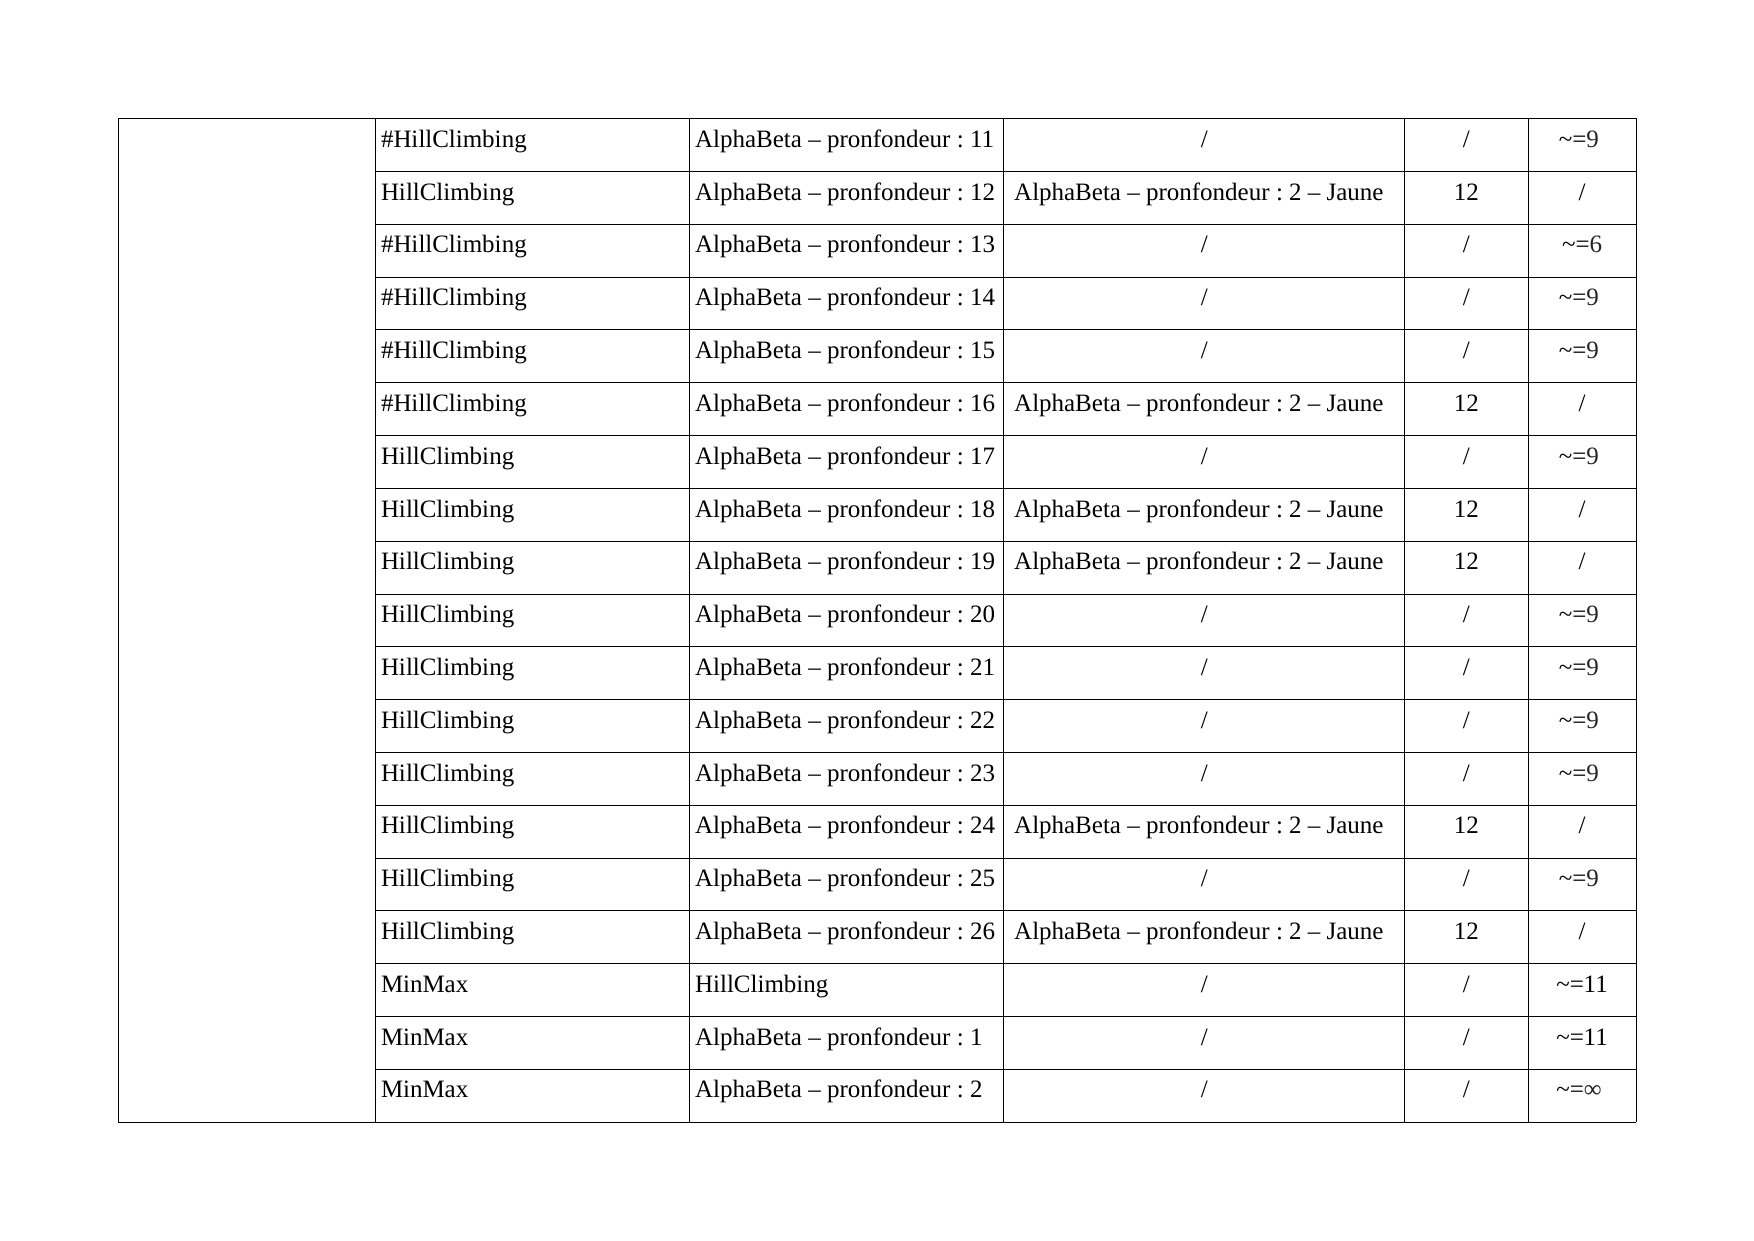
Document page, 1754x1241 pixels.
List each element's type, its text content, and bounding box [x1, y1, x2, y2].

table_cell / [1004, 1017, 1404, 1069]
table_cell 12 [1405, 383, 1528, 435]
table_cell 12 [1405, 911, 1528, 963]
table_cell ~=9 [1529, 700, 1636, 752]
table_cell / [1529, 172, 1636, 224]
table_cell HillClimbing [376, 700, 689, 752]
table_cell [119, 119, 375, 1122]
table_cell ~=9 [1529, 647, 1636, 699]
table_cell ~=11 [1529, 1017, 1636, 1069]
table_cell / [1405, 700, 1528, 752]
table_cell AlphaBeta – pronfondeur : 1 [690, 1017, 1003, 1069]
table_cell / [1004, 1070, 1404, 1122]
table_cell AlphaBeta – pronfondeur : 2 – Jaune [1004, 172, 1404, 224]
table_cell AlphaBeta – pronfondeur : 15 [690, 330, 1003, 382]
table_cell ~=9 [1529, 330, 1636, 382]
table_cell AlphaBeta – pronfondeur : 2 – Jaune [1004, 489, 1404, 541]
table_cell AlphaBeta – pronfondeur : 17 [690, 436, 1003, 488]
table_cell HillClimbing [376, 911, 689, 963]
table_cell / [1004, 647, 1404, 699]
table_cell / [1405, 595, 1528, 646]
table_cell 12 [1405, 172, 1528, 224]
table_cell ~=6 [1529, 225, 1636, 277]
table_cell HillClimbing [376, 489, 689, 541]
table_cell HillClimbing [376, 859, 689, 910]
table_cell HillClimbing [376, 647, 689, 699]
table_cell #HillClimbing [376, 278, 689, 329]
table_cell AlphaBeta – pronfondeur : 2 – Jaune [1004, 542, 1404, 593]
table_cell / [1529, 383, 1636, 435]
table_cell MinMax [376, 1017, 689, 1069]
table_cell AlphaBeta – pronfondeur : 12 [690, 172, 1003, 224]
table_cell AlphaBeta – pronfondeur : 25 [690, 859, 1003, 910]
table_cell ~=9 [1529, 436, 1636, 488]
table_cell / [1405, 119, 1528, 171]
table_cell AlphaBeta – pronfondeur : 18 [690, 489, 1003, 541]
table_cell / [1405, 278, 1528, 329]
table_cell AlphaBeta – pronfondeur : 16 [690, 383, 1003, 435]
table_cell / [1004, 595, 1404, 646]
table_cell ~=9 [1529, 595, 1636, 646]
table_cell ~=9 [1529, 859, 1636, 910]
table_cell / [1405, 330, 1528, 382]
table_cell AlphaBeta – pronfondeur : 19 [690, 542, 1003, 593]
table_cell / [1405, 964, 1528, 1016]
table_cell 12 [1405, 542, 1528, 593]
table_cell #HillClimbing [376, 119, 689, 171]
table_cell HillClimbing [376, 595, 689, 646]
table_cell / [1004, 436, 1404, 488]
table_cell / [1004, 119, 1404, 171]
table_cell / [1529, 911, 1636, 963]
table_cell AlphaBeta – pronfondeur : 11 [690, 119, 1003, 171]
table_cell AlphaBeta – pronfondeur : 22 [690, 700, 1003, 752]
table_cell 12 [1405, 806, 1528, 857]
table_cell / [1004, 753, 1404, 805]
table_cell / [1004, 225, 1404, 277]
table_cell HillClimbing [690, 964, 1003, 1016]
table_cell #HillClimbing [376, 383, 689, 435]
table_cell HillClimbing [376, 753, 689, 805]
table_cell / [1405, 436, 1528, 488]
table_cell #HillClimbing [376, 330, 689, 382]
table_cell / [1405, 859, 1528, 910]
table_cell ~=9 [1529, 278, 1636, 329]
table_cell / [1529, 806, 1636, 857]
table_cell ~=9 [1529, 119, 1636, 171]
table_cell / [1405, 1017, 1528, 1069]
table_cell / [1529, 489, 1636, 541]
table_cell / [1004, 859, 1404, 910]
table_cell AlphaBeta – pronfondeur : 2 – Jaune [1004, 383, 1404, 435]
table_cell AlphaBeta – pronfondeur : 23 [690, 753, 1003, 805]
table_cell AlphaBeta – pronfondeur : 26 [690, 911, 1003, 963]
table_cell #HillClimbing [376, 225, 689, 277]
table_cell / [1405, 647, 1528, 699]
table_cell / [1004, 700, 1404, 752]
table_cell / [1004, 964, 1404, 1016]
table_cell AlphaBeta – pronfondeur : 14 [690, 278, 1003, 329]
table_cell AlphaBeta – pronfondeur : 2 – Jaune [1004, 806, 1404, 857]
table_cell / [1529, 542, 1636, 593]
table_cell AlphaBeta – pronfondeur : 20 [690, 595, 1003, 646]
table_cell MinMax [376, 1070, 689, 1122]
table_cell / [1405, 225, 1528, 277]
table_cell AlphaBeta – pronfondeur : 2 – Jaune [1004, 911, 1404, 963]
table_cell ~=∞ [1529, 1070, 1636, 1122]
table_cell / [1405, 753, 1528, 805]
table_cell AlphaBeta – pronfondeur : 21 [690, 647, 1003, 699]
table_cell AlphaBeta – pronfondeur : 13 [690, 225, 1003, 277]
table_cell AlphaBeta – pronfondeur : 2 [690, 1070, 1003, 1122]
table_cell / [1004, 330, 1404, 382]
table_cell HillClimbing [376, 436, 689, 488]
table_cell / [1405, 1070, 1528, 1122]
table_cell 12 [1405, 489, 1528, 541]
table_cell / [1004, 278, 1404, 329]
table_cell ~=11 [1529, 964, 1636, 1016]
table_cell HillClimbing [376, 806, 689, 857]
table_cell HillClimbing [376, 542, 689, 593]
table_cell MinMax [376, 964, 689, 1016]
table_cell AlphaBeta – pronfondeur : 24 [690, 806, 1003, 857]
table_cell ~=9 [1529, 753, 1636, 805]
table_cell HillClimbing [376, 172, 689, 224]
